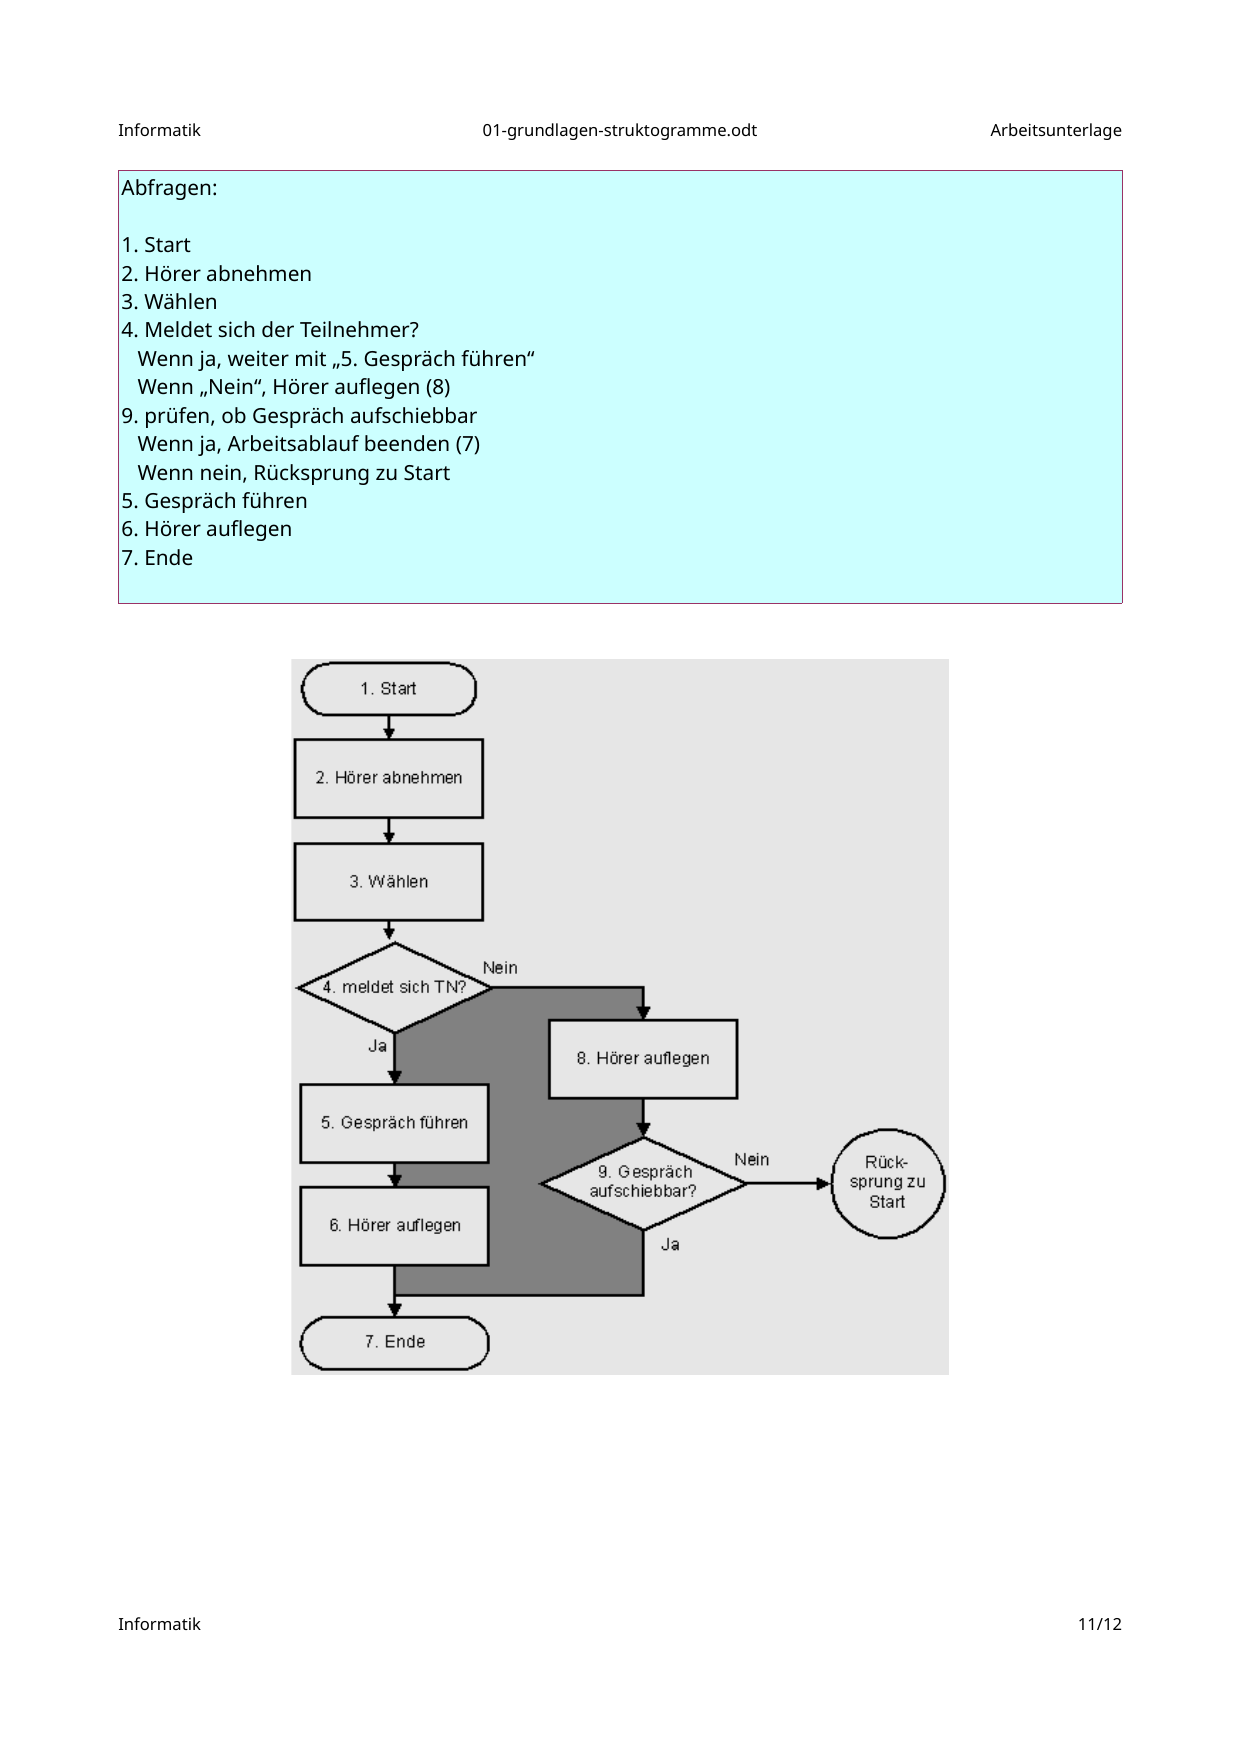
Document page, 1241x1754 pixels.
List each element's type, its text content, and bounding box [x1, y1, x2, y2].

text Abfragen: [119, 171, 1122, 227]
text 7. Ende [119, 540, 1122, 568]
text Wenn ja, Arbeitsablauf beenden (7) [119, 426, 1122, 455]
text Wenn „Nein“, Hörer auflegen (8) [119, 369, 1122, 398]
text 4. Meldet sich der Teilnehmer? [119, 312, 1122, 341]
text Wenn nein, Rücksprung zu Start [119, 455, 1122, 483]
text 5. Gespräch führen [119, 483, 1122, 512]
picture [291, 659, 949, 1375]
text 9. prüfen, ob Gespräch aufschiebbar [119, 398, 1122, 426]
text 2. Hörer abnehmen [119, 256, 1122, 284]
text Wenn ja, weiter mit „5. Gespräch führen“ [119, 341, 1122, 369]
text 1. Start [119, 227, 1122, 256]
text 6. Hörer auflegen [119, 512, 1122, 540]
text 3. Wählen [119, 284, 1122, 312]
